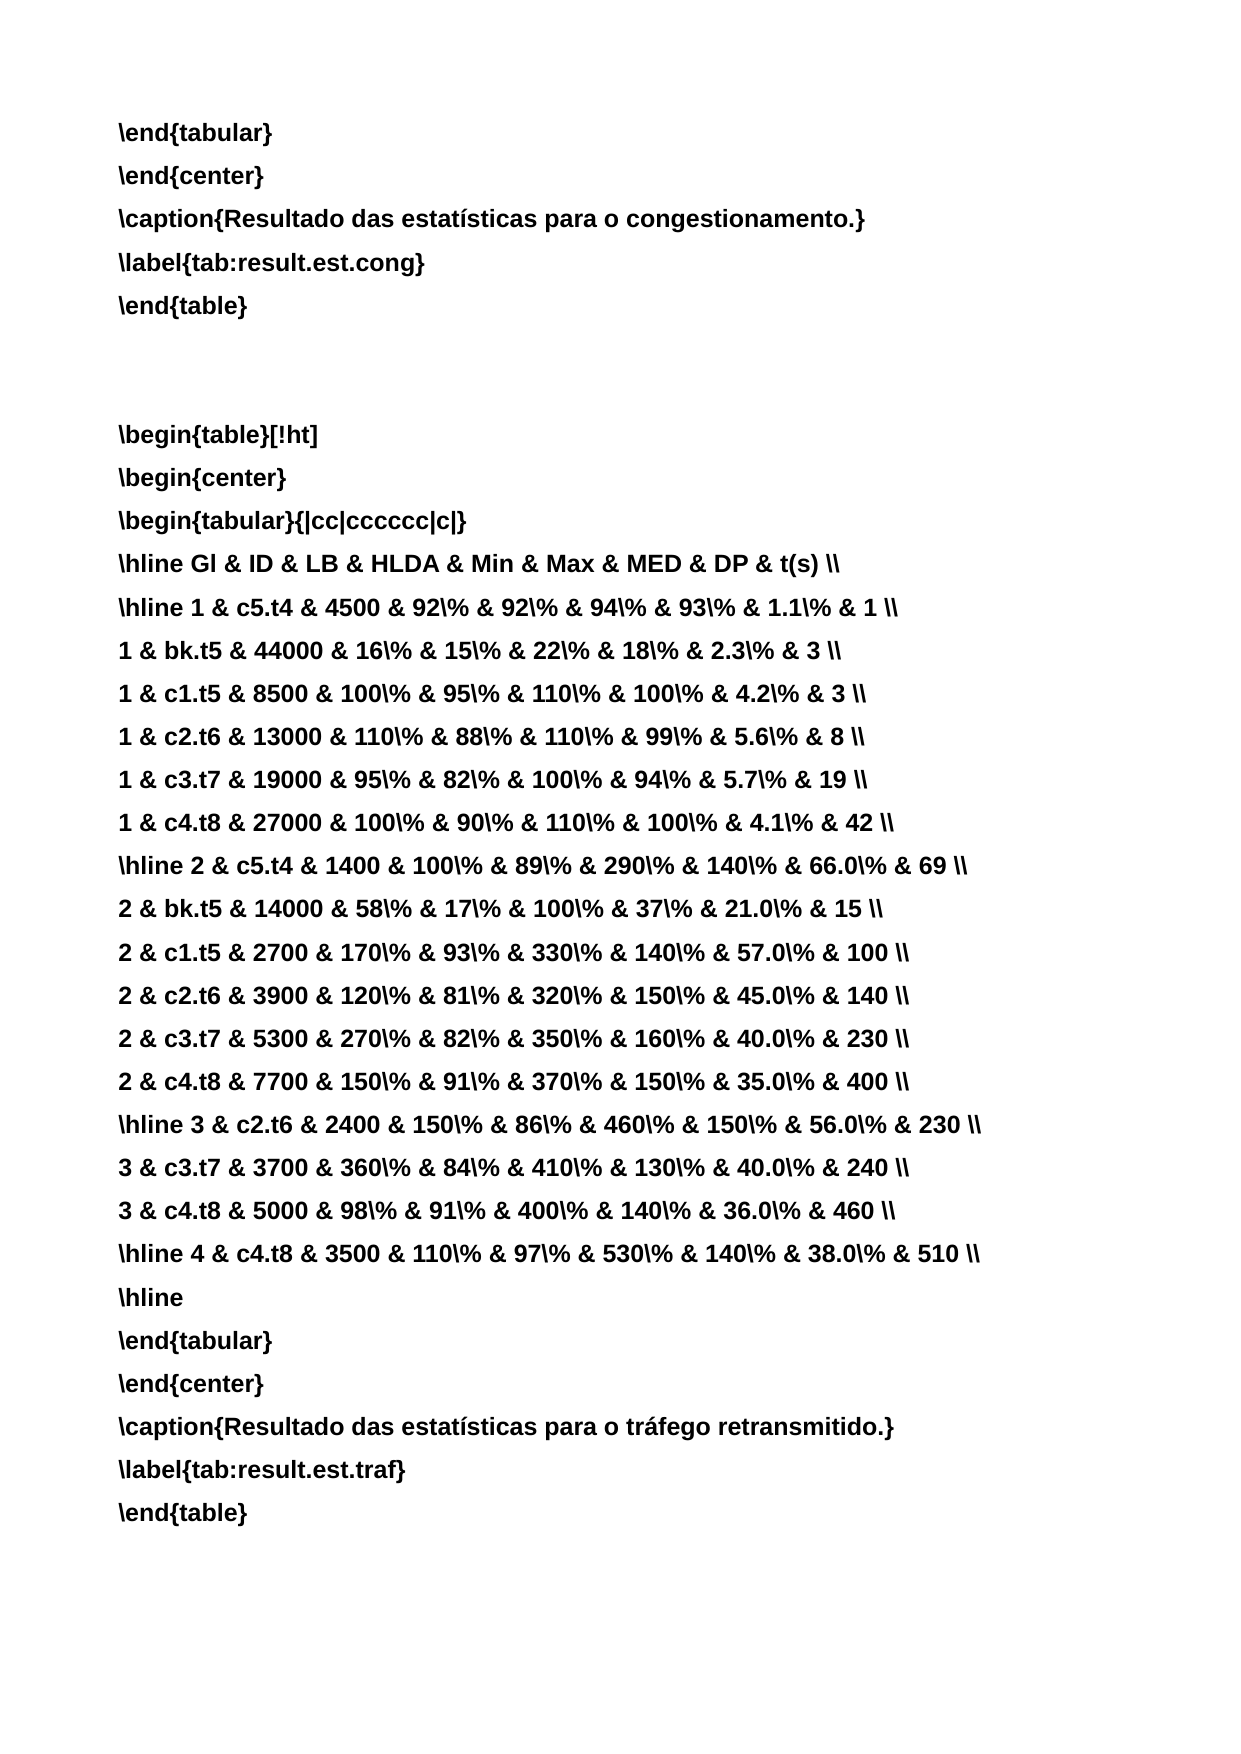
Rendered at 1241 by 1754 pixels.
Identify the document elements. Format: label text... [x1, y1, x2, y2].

text \end{tabular} [118, 118, 1122, 147]
text \begin{tabular}{|cc|cccccc|c|} [118, 506, 1122, 535]
text 2 & c1.t5 & 2700 & 170\% & 93\% & 330\% & 140\% & 57.0\% & 100 \\ [118, 937, 1122, 966]
text \hline 3 & c2.t6 & 2400 & 150\% & 86\% & 460\% & 150\% & 56.0\% & 230 \\ [118, 1110, 1122, 1139]
text \end{center} [118, 161, 1122, 190]
text 3 & c3.t7 & 3700 & 360\% & 84\% & 410\% & 130\% & 40.0\% & 240 \\ [118, 1153, 1122, 1182]
text \caption{Resultado das estatísticas para o congestionamento.} [118, 204, 1122, 233]
text \hline 4 & c4.t8 & 3500 & 110\% & 97\% & 530\% & 140\% & 38.0\% & 510 \\ [118, 1239, 1122, 1268]
text 2 & bk.t5 & 14000 & 58\% & 17\% & 100\% & 37\% & 21.0\% & 15 \\ [118, 894, 1122, 923]
text 1 & bk.t5 & 44000 & 16\% & 15\% & 22\% & 18\% & 2.3\% & 3 \\ [118, 636, 1122, 664]
text 1 & c1.t5 & 8500 & 100\% & 95\% & 110\% & 100\% & 4.2\% & 3 \\ [118, 679, 1122, 707]
text \hline 1 & c5.t4 & 4500 & 92\% & 92\% & 94\% & 93\% & 1.1\% & 1 \\ [118, 592, 1122, 621]
text 1 & c3.t7 & 19000 & 95\% & 82\% & 100\% & 94\% & 5.7\% & 19 \\ [118, 765, 1122, 794]
text \end{tabular} [118, 1326, 1122, 1354]
text \label{tab:result.est.traf} [118, 1455, 1122, 1484]
text 3 & c4.t8 & 5000 & 98\% & 91\% & 400\% & 140\% & 36.0\% & 460 \\ [118, 1196, 1122, 1225]
text \hline Gl & ID & LB & HLDA & Min & Max & MED & DP & t(s) \\ [118, 549, 1122, 578]
text \end{center} [118, 1369, 1122, 1397]
text 1 & c4.t8 & 27000 & 100\% & 90\% & 110\% & 100\% & 4.1\% & 42 \\ [118, 808, 1122, 837]
text \end{table} [118, 1498, 1122, 1527]
text \caption{Resultado das estatísticas para o tráfego retransmitido.} [118, 1412, 1122, 1441]
text \end{table} [118, 291, 1122, 319]
text \label{tab:result.est.cong} [118, 247, 1122, 276]
text \hline 2 & c5.t4 & 1400 & 100\% & 89\% & 290\% & 140\% & 66.0\% & 69 \\ [118, 851, 1122, 880]
text \begin{table}[!ht] [118, 420, 1122, 449]
text \hline [118, 1282, 1122, 1311]
text \begin{center} [118, 463, 1122, 492]
text 1 & c2.t6 & 13000 & 110\% & 88\% & 110\% & 99\% & 5.6\% & 8 \\ [118, 722, 1122, 751]
text 2 & c2.t6 & 3900 & 120\% & 81\% & 320\% & 150\% & 45.0\% & 140 \\ [118, 981, 1122, 1009]
text 2 & c4.t8 & 7700 & 150\% & 91\% & 370\% & 150\% & 35.0\% & 400 \\ [118, 1067, 1122, 1096]
text 2 & c3.t7 & 5300 & 270\% & 82\% & 350\% & 160\% & 40.0\% & 230 \\ [118, 1024, 1122, 1052]
